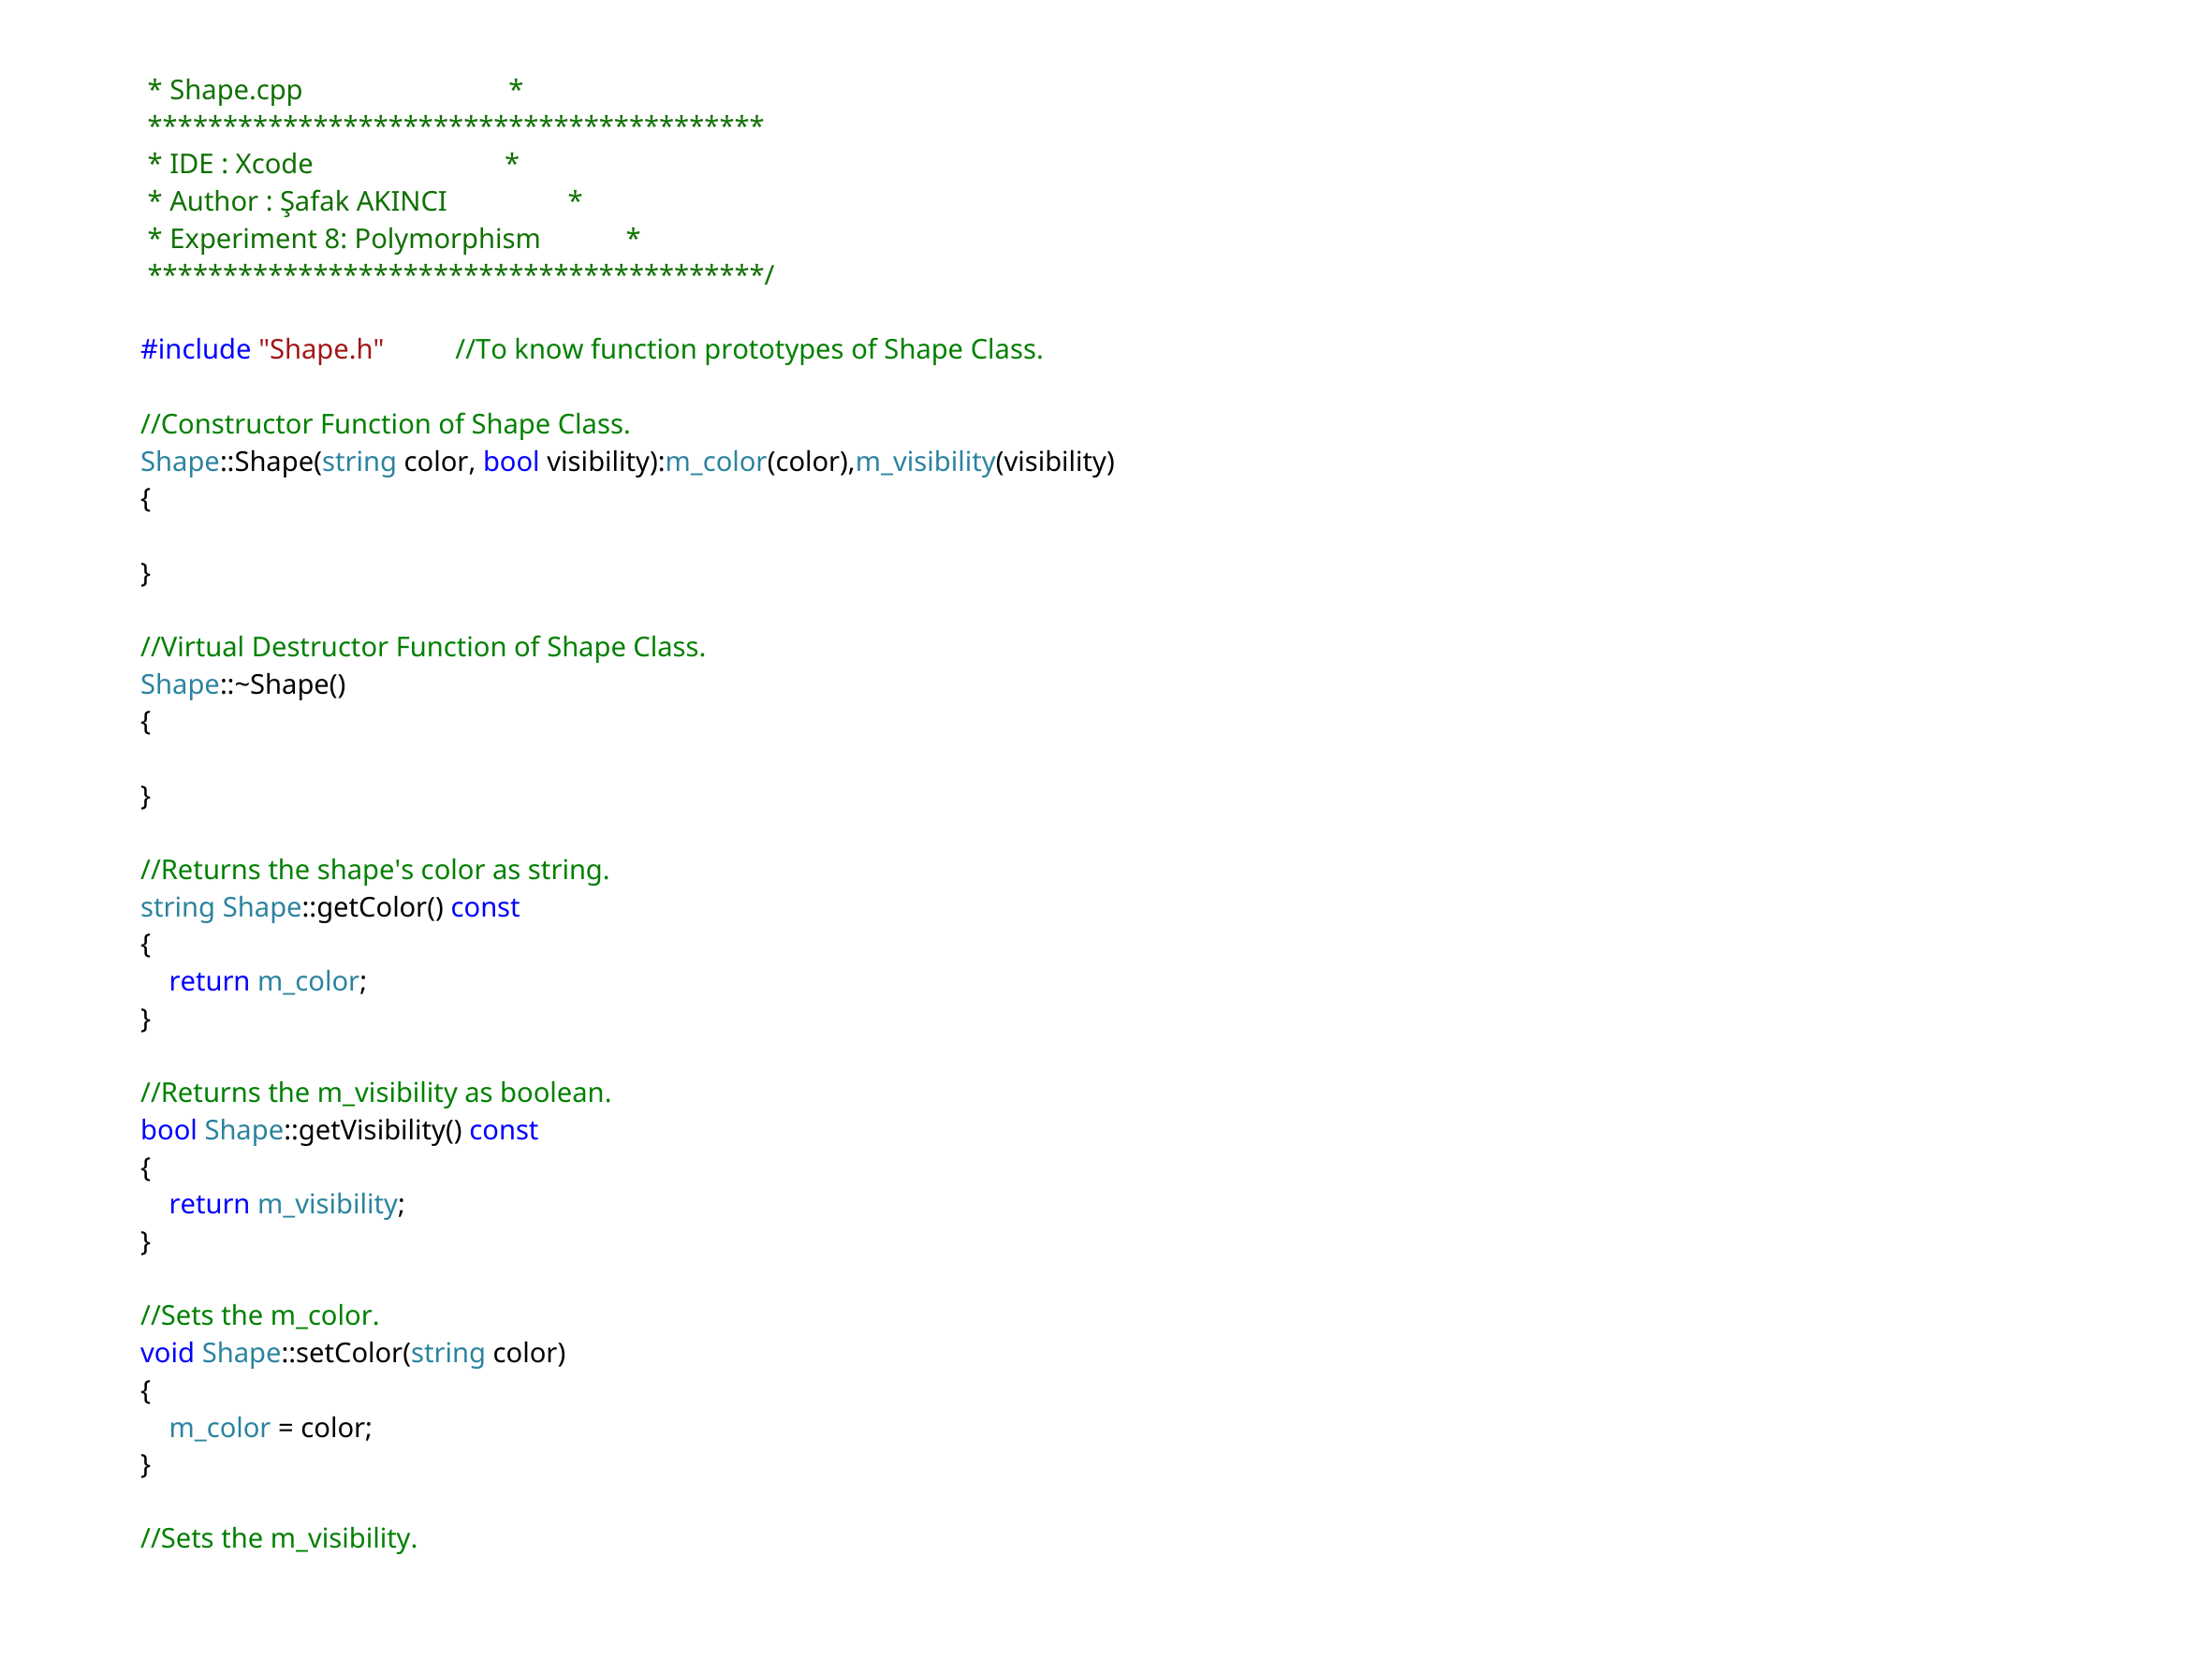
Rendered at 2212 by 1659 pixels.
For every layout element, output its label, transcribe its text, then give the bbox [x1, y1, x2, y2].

text Shape::Shape(string color, bool visibility):m_color(color),m_visibility(visibility) [140, 442, 2071, 479]
text //Sets the m_visibility. [140, 1520, 2071, 1556]
text } [140, 999, 2071, 1036]
text bool Shape::getVisibility() const [140, 1110, 2071, 1148]
text } [140, 1445, 2071, 1482]
text *****************************************/ [140, 256, 2071, 293]
text } [140, 1222, 2071, 1259]
text return m_visibility; [140, 1185, 2071, 1222]
text //Returns the shape's color as string. [140, 850, 2071, 888]
text } [140, 776, 2071, 814]
text * Shape.cpp * [140, 70, 2071, 108]
text void Shape::setColor(string color) [140, 1333, 2071, 1371]
text //Returns the m_visibility as boolean. [140, 1074, 2071, 1110]
text * IDE : Xcode * [140, 144, 2071, 182]
text { [140, 1148, 2071, 1185]
text * Experiment 8: Polymorphism * [140, 219, 2071, 256]
text #include "Shape.h" //To know function prototypes of Shape Class. [140, 330, 2071, 367]
text string Shape::getColor() const [140, 888, 2071, 925]
text } [140, 553, 2071, 591]
text * Author : Şafak AKINCI * [140, 182, 2071, 219]
text { [140, 479, 2071, 516]
text //Virtual Destructor Function of Shape Class. [140, 627, 2071, 665]
text { [140, 702, 2071, 739]
text ***************************************** [140, 108, 2071, 144]
text Shape::~Shape() [140, 665, 2071, 702]
text { [140, 925, 2071, 962]
text return m_color; [140, 962, 2071, 999]
text m_color = color; [140, 1408, 2071, 1445]
text { [140, 1371, 2071, 1408]
text //Constructor Function of Shape Class. [140, 404, 2071, 442]
text //Sets the m_color. [140, 1297, 2071, 1333]
